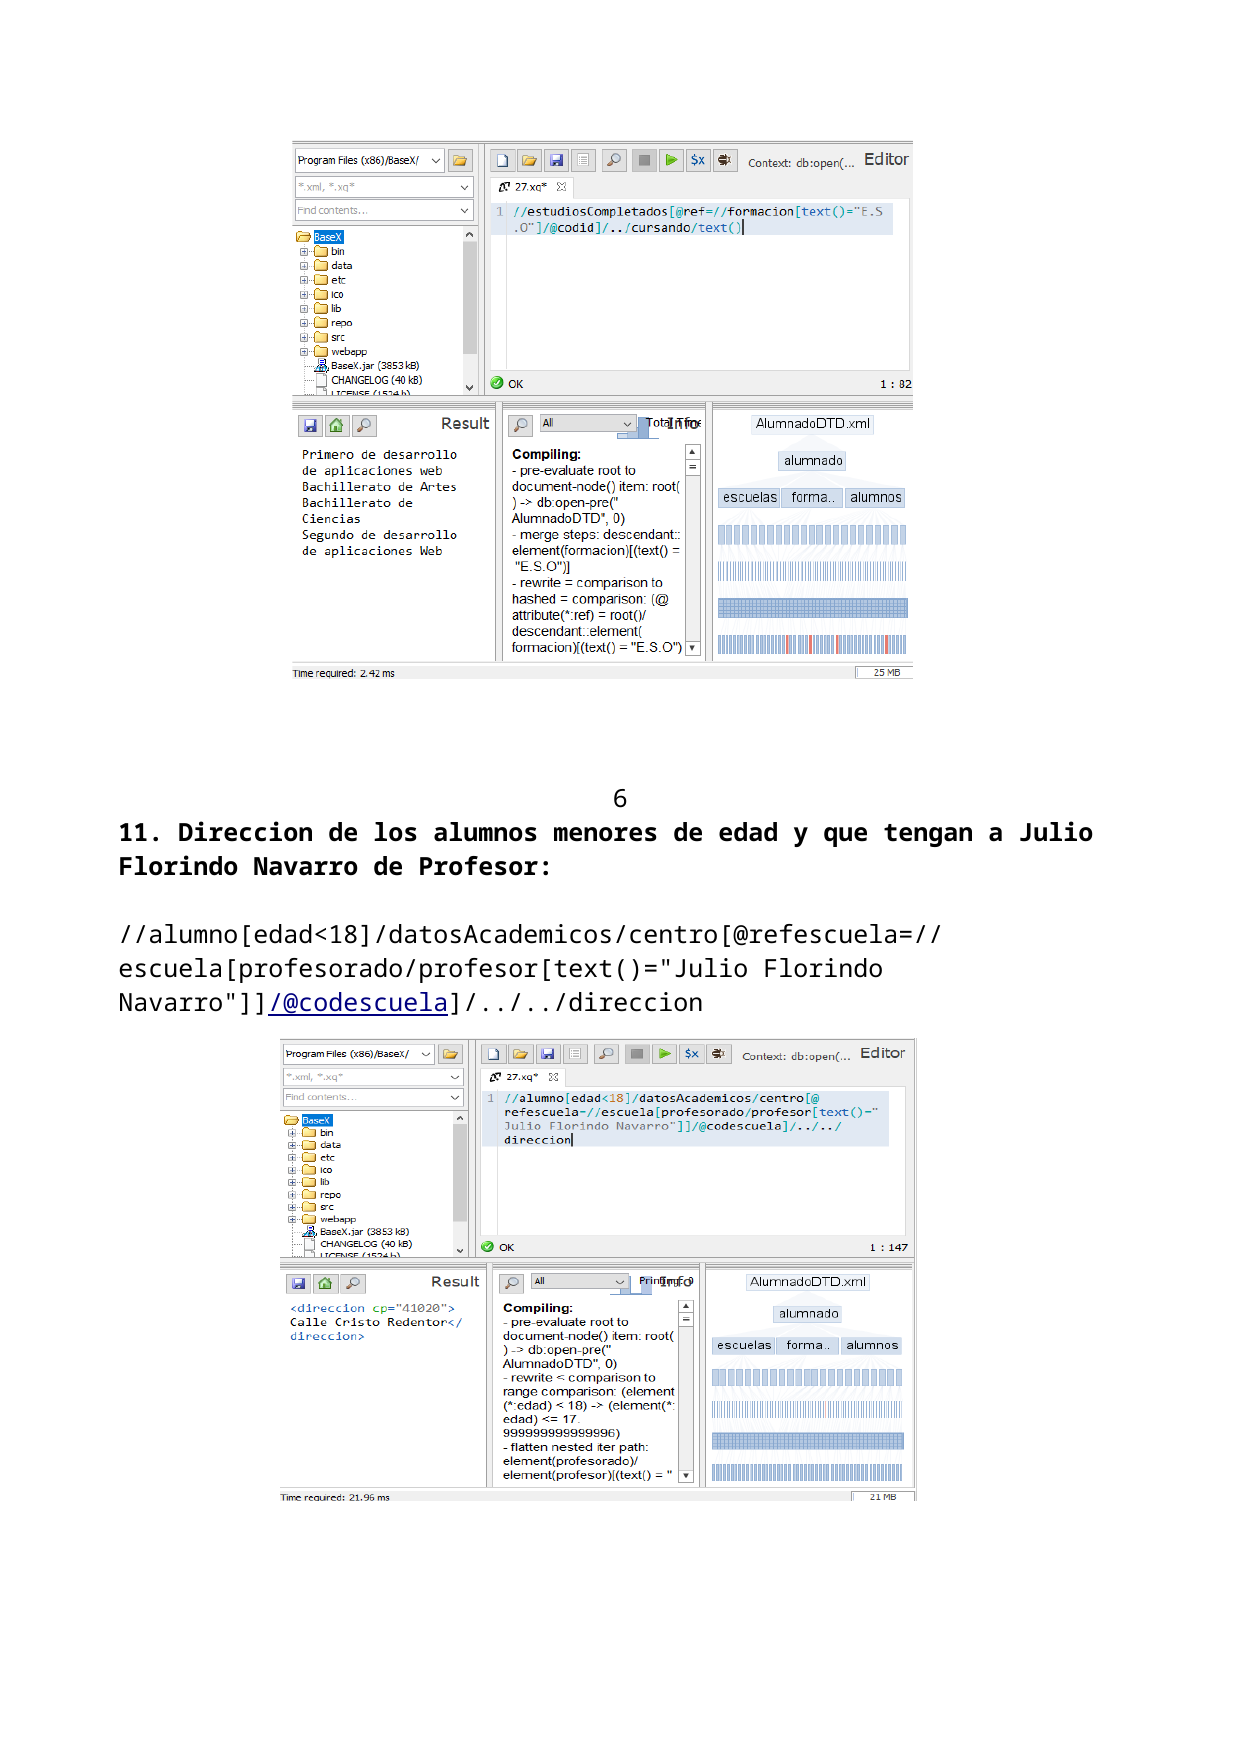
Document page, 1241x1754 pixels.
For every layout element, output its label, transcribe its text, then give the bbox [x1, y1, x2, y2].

text //alumno[edad<18]/datosAcademicos/centro[@refescuela=//escuela[profesorado/profesor[text()="Julio Florindo Navarro"]]/@codescuela]/../../direccion [118, 917, 1122, 1019]
text 6 [118, 780, 1122, 814]
picture [292, 140, 913, 679]
text 11. Direccion de los alumnos menores de edad y que tengan a Julio Florindo Navarro de Profesor: [118, 814, 1122, 883]
picture [280, 1038, 917, 1501]
